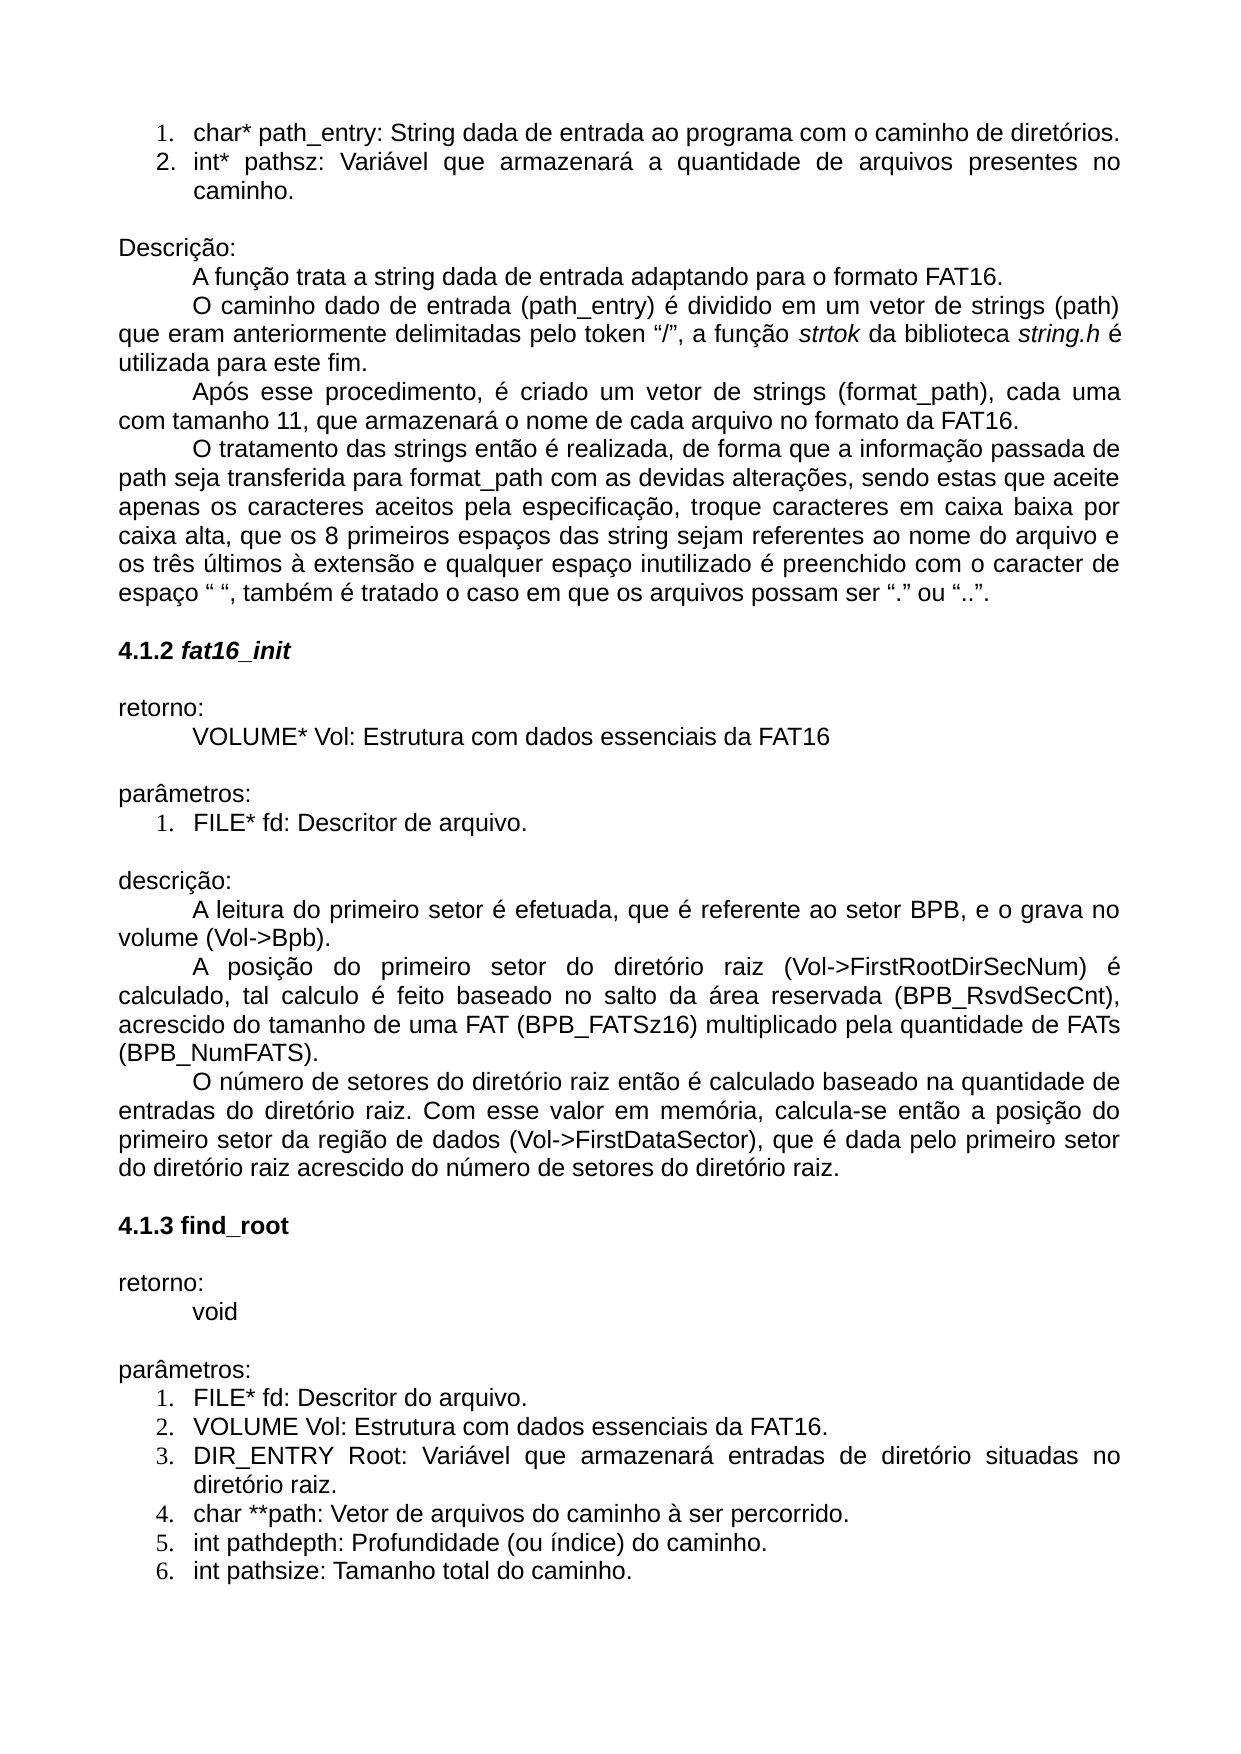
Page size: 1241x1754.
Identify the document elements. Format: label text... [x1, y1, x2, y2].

text retorno: [118, 693, 1122, 722]
text O número de setores do diretório raiz então é calculado baseado na quantidade de entradas do diretório raiz. Com esse valor em memória, calcula-se então a posição do primeiro setor da região de dados (Vol->FirstDataSector), que é dada pelo primeiro setor do diretório raiz acrescido do número de setores do diretório raiz. [118, 1067, 1122, 1182]
text Após esse procedimento, é criado um vetor de strings (format_path), cada uma com tamanho 11, que armazenará o nome de cada arquivo no formato da FAT16. [118, 377, 1122, 434]
text descrição: [118, 866, 1122, 894]
list char* path_entry: String dada de entrada ao programa com o caminho de diretórios. [156, 118, 1122, 147]
list int pathdepth: Profundidade (ou índice) do caminho. [156, 1527, 1122, 1556]
text parâmetros: [118, 1354, 1122, 1383]
text 4.1.2 fat16_init [118, 636, 1122, 664]
text retorno: [118, 1268, 1122, 1297]
list VOLUME Vol: Estrutura com dados essenciais da FAT16. [156, 1412, 1122, 1441]
text A função trata a string dada de entrada adaptando para o formato FAT16. [118, 262, 1122, 291]
text O tratamento das strings então é realizada, de forma que a informação passada de path seja transferida para format_path com as devidas alterações, sendo estas que aceite apenas os caracteres aceitos pela especificação, troque caracteres em caixa baixa por caixa alta, que os 8 primeiros espaços das string sejam referentes ao nome do arquivo e os três últimos à extensão e qualquer espaço inutilizado é preenchido com o caracter de espaço “ “, também é tratado o caso em que os arquivos possam ser “.” ou “..”. [118, 434, 1122, 607]
list FILE* fd: Descritor de arquivo. [156, 808, 1122, 837]
text Descrição: [118, 233, 1122, 262]
list FILE* fd: Descritor do arquivo. [156, 1383, 1122, 1412]
text parâmetros: [118, 779, 1122, 808]
text A posição do primeiro setor do diretório raiz (Vol->FirstRootDirSecNum) é calculado, tal calculo é feito baseado no salto da área reservada (BPB_RsvdSecCnt), acrescido do tamanho de uma FAT (BPB_FATSz16) multiplicado pela quantidade de FATs (BPB_NumFATS). [118, 952, 1122, 1067]
list DIR_ENTRY Root: Variável que armazenará entradas de diretório situadas no diretório raiz. [156, 1441, 1122, 1499]
list int pathsize: Tamanho total do caminho. [156, 1556, 1122, 1585]
list char **path: Vetor de arquivos do caminho à ser percorrido. [156, 1499, 1122, 1527]
text O caminho dado de entrada (path_entry) é dividido em um vetor de strings (path) que eram anteriormente delimitadas pelo token “/”, a função strtok da biblioteca string.h é utilizada para este fim. [118, 291, 1122, 377]
text A leitura do primeiro setor é efetuada, que é referente ao setor BPB, e o grava no volume (Vol->Bpb). [118, 894, 1122, 952]
text 4.1.3 find_root [118, 1211, 1122, 1239]
list int* pathsz: Variável que armazenará a quantidade de arquivos presentes no caminho. [156, 147, 1122, 204]
text VOLUME* Vol: Estrutura com dados essenciais da FAT16 [118, 722, 1122, 751]
text void [118, 1297, 1122, 1326]
